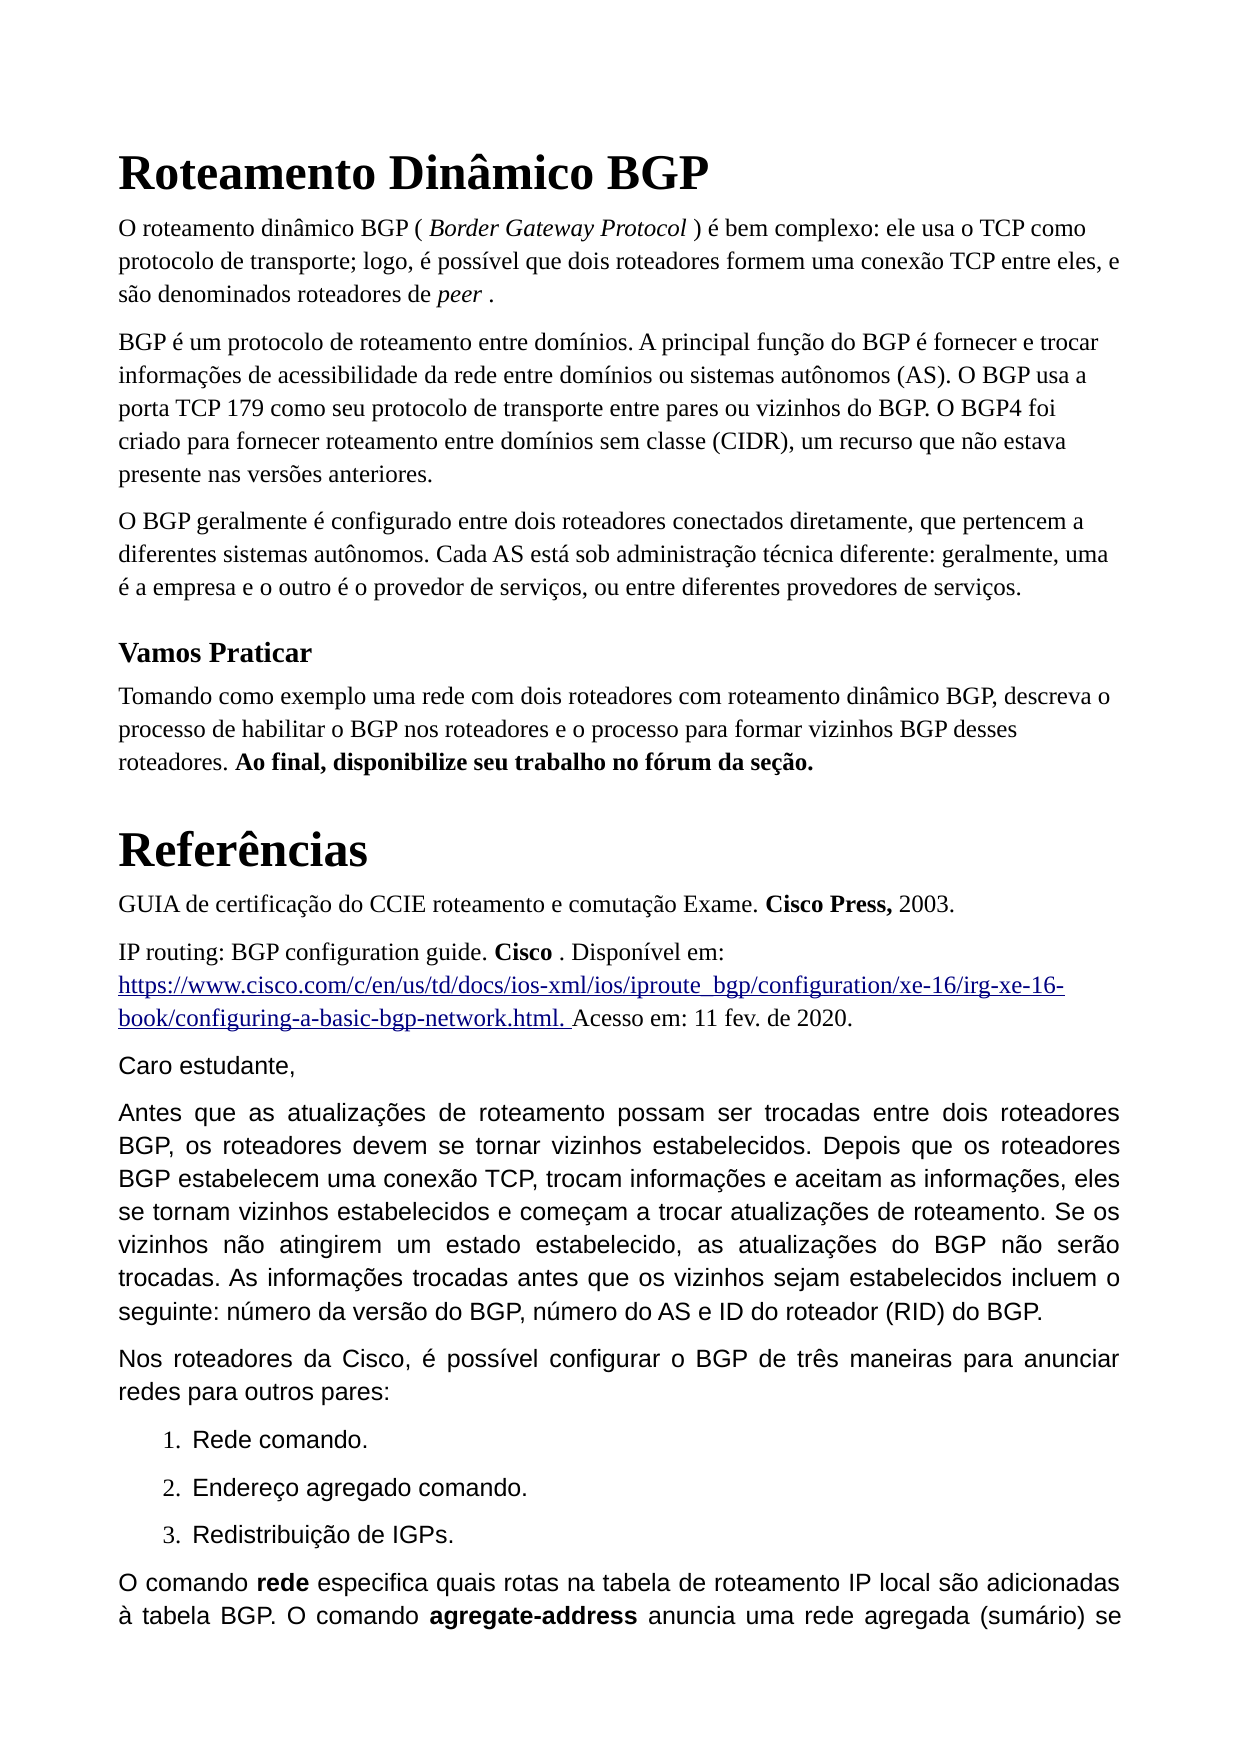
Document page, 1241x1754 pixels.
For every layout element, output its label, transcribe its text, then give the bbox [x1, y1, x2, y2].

list Rede comando. [162, 1425, 1122, 1454]
text Antes que as atualizações de roteamento possam ser trocadas entre dois roteadores BGP, os roteadores devem se tornar vizinhos estabelecidos. Depois que os roteadores BGP estabelecem uma conexão TCP, trocam informações e aceitam as informações, eles se tornam vizinhos estabelecidos e começam a trocar atualizações de roteamento. Se os vizinhos não atingirem um estado estabelecido, as atualizações do BGP não serão trocadas. As informações trocadas antes que os vizinhos sejam estabelecidos incluem o seguinte: número da versão do BGP, número do AS e ID do roteador (RID) do BGP. [118, 1098, 1122, 1325]
text O BGP geralmente é configurado entre dois roteadores conectados diretamente, que pertencem a diferentes sistemas autônomos. Cada AS está sob administração técnica diferente: geralmente, uma é a empresa e o outro é o provedor de serviços, ou entre diferentes provedores de serviços. [118, 506, 1122, 601]
text O comando rede especifica quais rotas na tabela de roteamento IP local são adicionadas à tabela BGP. O comando agregate-address anuncia uma rede agregada (sumário) se [118, 1568, 1122, 1630]
text BGP é um protocolo de roteamento entre domínios. A principal função do BGP é fornecer e trocar informações de acessibilidade da rede entre domínios ou sistemas autônomos (AS). O BGP usa a porta TCP 179 como seu protocolo de transporte entre pares ou vizinhos do BGP. O BGP4 foi criado para fornecer roteamento entre domínios sem classe (CIDR), um recurso que não estava presente nas versões anteriores. [118, 327, 1122, 488]
subtitle Vamos Praticar [118, 635, 1122, 668]
text GUIA de certificação do CCIE roteamento e comutação Exame. Cisco Press, 2003. [118, 889, 1122, 918]
list Redistribuição de IGPs. [162, 1520, 1122, 1549]
text Caro estudante, [118, 1051, 1122, 1079]
subtitle Referências [118, 819, 1122, 877]
subtitle Roteamento Dinâmico BGP [118, 143, 1122, 201]
text Nos roteadores da Cisco, é possível configurar o BGP de três maneiras para anunciar redes para outros pares: [118, 1344, 1122, 1406]
list Endereço agregado comando. [162, 1473, 1122, 1501]
text Tomando como exemplo uma rede com dois roteadores com roteamento dinâmico BGP, descreva o processo de habilitar o BGP nos roteadores e o processo para formar vizinhos BGP desses roteadores. Ao final, disponibilize seu trabalho no fórum da seção. [118, 681, 1122, 776]
text O roteamento dinâmico BGP ( Border Gateway Protocol ) é bem complexo: ele usa o TCP como protocolo de transporte; logo, é possível que dois roteadores formem uma conexão TCP entre eles, e são denominados roteadores de peer . [118, 213, 1122, 308]
text IP routing: BGP configuration guide. Cisco . Disponível em: https://www.cisco.com/c/en/us/td/docs/ios-xml/ios/iproute_bgp/configuration/xe-16/irg-xe-16-book/configuring-a-basic-bgp-network.html. Acesso em: 11 fev. de 2020. [118, 937, 1122, 1032]
